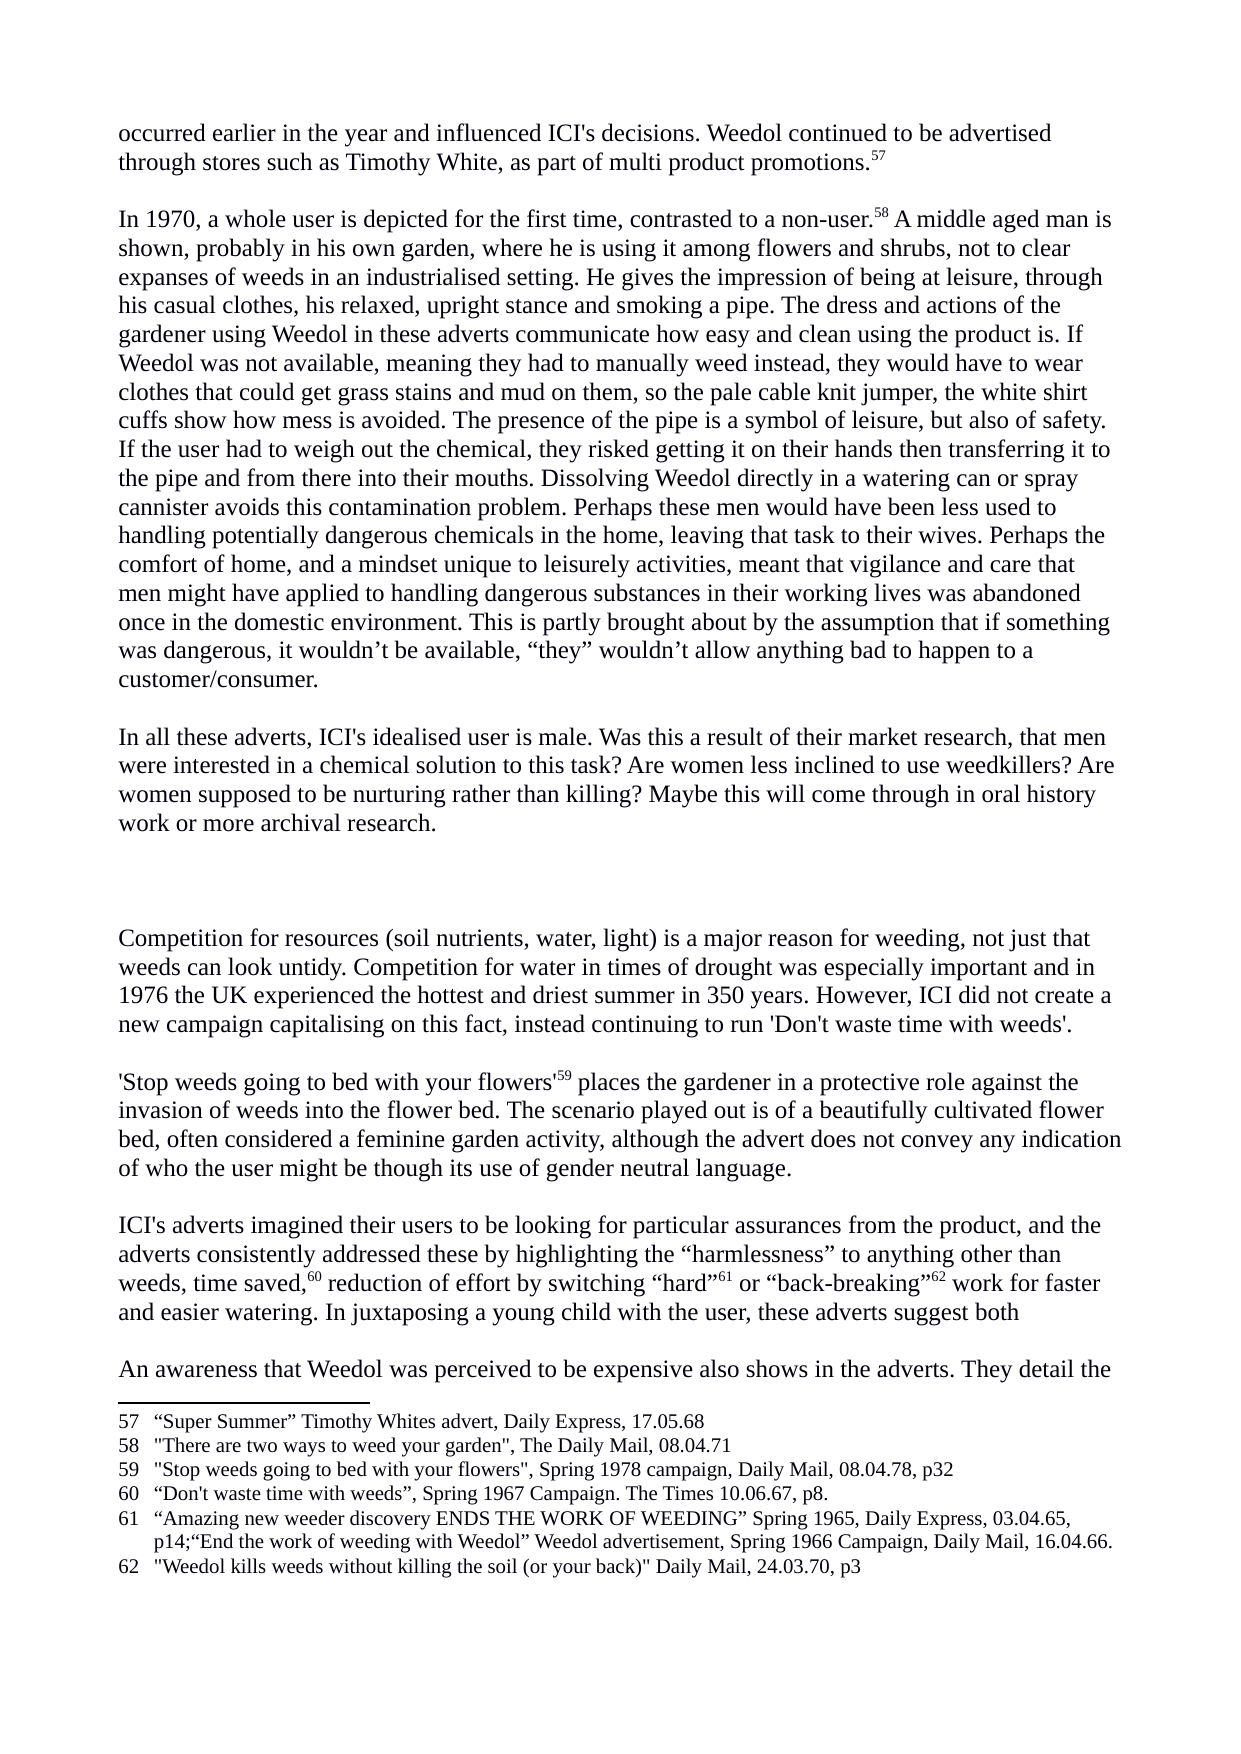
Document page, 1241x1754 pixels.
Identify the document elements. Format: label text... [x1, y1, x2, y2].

text ICI's adverts imagined their users to be looking for particular assurances from the product, and the adverts consistently addressed these by highlighting the “harmlessness” to anything other than weeds, time saved, reduction of effort by switching “hard” or “back-breaking” work for faster and easier watering. In juxtaposing a young child with the user, these adverts suggest both [118, 1211, 1122, 1326]
text "Weedol kills weeds without killing the soil (or your back)" Daily Mail, 24.03.70, p3 [118, 1553, 1122, 1578]
text “Super Summer” Timothy Whites advert, Daily Express, 17.05.68 [118, 1409, 1122, 1433]
text An awareness that Weedol was perceived to be expensive also shows in the adverts. They detail the [118, 1354, 1122, 1383]
text 'Stop weeds going to bed with your flowers' places the gardener in a protective role against the invasion of weeds into the flower bed. The scenario played out is of a beautifully cultivated flower bed, often considered a feminine garden activity, although the advert does not convey any indication of who the user might be though its use of gender neutral language. [118, 1067, 1122, 1182]
text In all these adverts, ICI's idealised user is male. Was this a result of their market research, that men were interested in a chemical solution to this task? Are women less inclined to use weedkillers? Are women supposed to be nurturing rather than killing? Maybe this will come through in oral history work or more archival research. [118, 722, 1122, 837]
text "Stop weeds going to bed with your flowers", Spring 1978 campaign, Daily Mail, 08.04.78, p32 [118, 1457, 1122, 1481]
text "There are two ways to weed your garden", The Daily Mail, 08.04.71 [118, 1433, 1122, 1457]
text occurred earlier in the year and influenced ICI's decisions. Weedol continued to be advertised through stores such as Timothy White, as part of multi product promotions. [118, 118, 1122, 176]
text Competition for resources (soil nutrients, water, light) is a major reason for weeding, not just that weeds can look untidy. Competition for water in times of drought was especially important and in 1976 the UK experienced the hottest and driest summer in 350 years. However, ICI did not create a new campaign capitalising on this fact, instead continuing to run 'Don't waste time with weeds'. [118, 923, 1122, 1038]
text “Amazing new weeder discovery ENDS THE WORK OF WEEDING” Spring 1965, Daily Express, 03.04.65, p14;“End the work of weeding with Weedol” Weedol advertisement, Spring 1966 Campaign, Daily Mail, 16.04.66. [118, 1505, 1122, 1553]
text In 1970, a whole user is depicted for the first time, contrasted to a non-user. A middle aged man is shown, probably in his own garden, where he is using it among flowers and shrubs, not to clear expanses of weeds in an industrialised setting. He gives the impression of being at leisure, through his casual clothes, his relaxed, upright stance and smoking a pipe. The dress and actions of the gardener using Weedol in these adverts communicate how easy and clean using the product is. If Weedol was not available, meaning they had to manually weed instead, they would have to wear clothes that could get grass stains and mud on them, so the pale cable knit jumper, the white shirt cuffs show how mess is avoided. The presence of the pipe is a symbol of leisure, but also of safety. If the user had to weigh out the chemical, they risked getting it on their hands then transferring it to the pipe and from there into their mouths. Dissolving Weedol directly in a watering can or spray cannister avoids this contamination problem. Perhaps these men would have been less used to handling potentially dangerous chemicals in the home, leaving that task to their wives. Perhaps the comfort of home, and a mindset unique to leisurely activities, meant that vigilance and care that men might have applied to handling dangerous substances in their working lives was abandoned once in the domestic environment. This is partly brought about by the assumption that if something was dangerous, it wouldn’t be available, “they” wouldn’t allow anything bad to happen to a customer/consumer. [118, 204, 1122, 693]
text “Don't waste time with weeds”, Spring 1967 Campaign. The Times 10.06.67, p8. [118, 1481, 1122, 1505]
